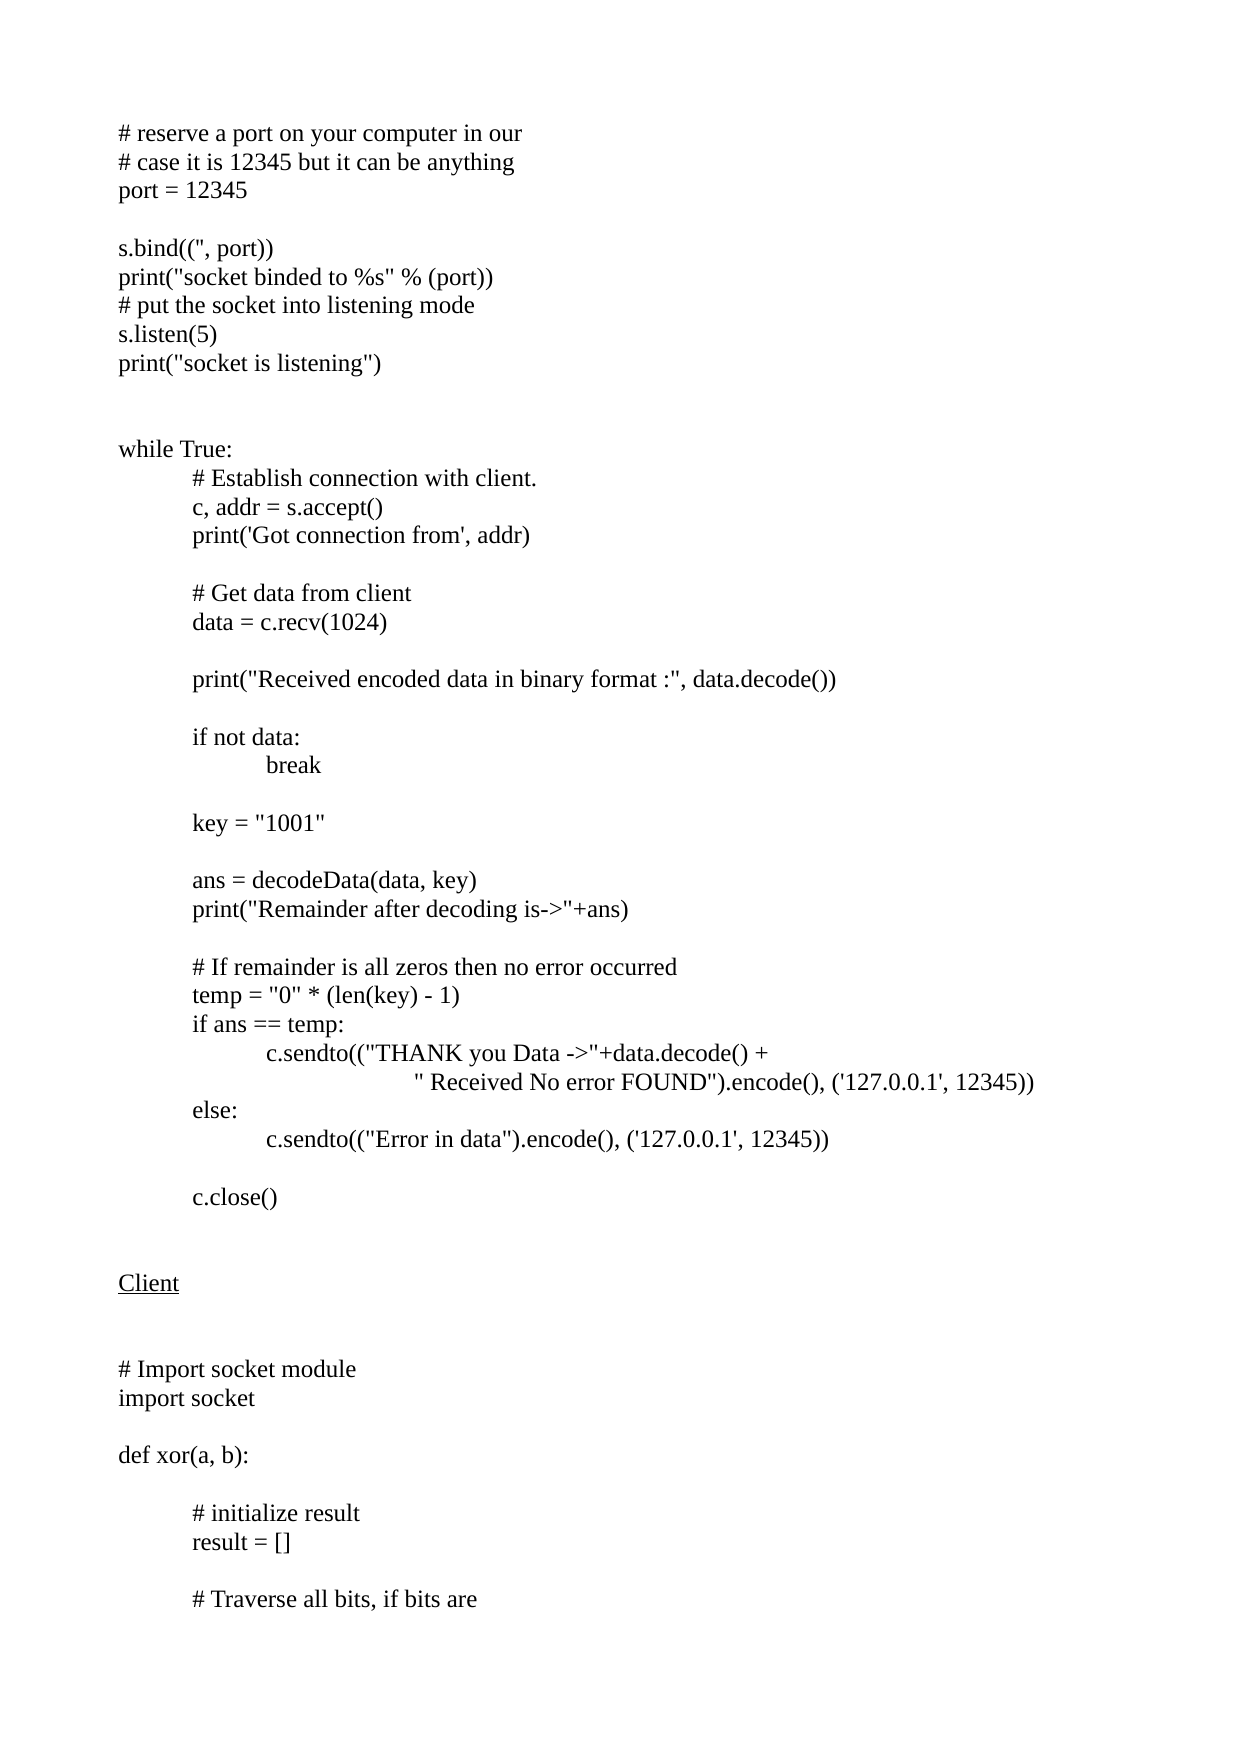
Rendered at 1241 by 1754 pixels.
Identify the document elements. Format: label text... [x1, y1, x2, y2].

text # Get data from client [118, 578, 1122, 607]
text port = 12345 [118, 176, 1122, 204]
text print('Got connection from', addr) [118, 521, 1122, 549]
text s.listen(5) [118, 319, 1122, 348]
text c, addr = s.accept() [118, 492, 1122, 521]
text Client [118, 1268, 1122, 1297]
text data = c.recv(1024) [118, 607, 1122, 636]
text c.sendto(("Error in data").encode(), ('127.0.0.1', 12345)) [118, 1124, 1122, 1153]
text # case it is 12345 but it can be anything [118, 147, 1122, 176]
text # reserve a port on your computer in our [118, 118, 1122, 147]
text ans = decodeData(data, key) [118, 866, 1122, 894]
text import socket [118, 1383, 1122, 1412]
text while True: [118, 434, 1122, 463]
text temp = "0" * (len(key) - 1) [118, 981, 1122, 1009]
text key = "1001" [118, 808, 1122, 837]
text print("socket binded to %s" % (port)) [118, 262, 1122, 291]
text c.sendto(("THANK you Data ->"+data.decode() + [118, 1038, 1122, 1067]
text # Establish connection with client. [118, 463, 1122, 492]
text # Traverse all bits, if bits are [118, 1584, 1122, 1613]
text print("Remainder after decoding is->"+ans) [118, 894, 1122, 923]
text break [118, 751, 1122, 779]
text if ans == temp: [118, 1009, 1122, 1038]
text print("Received encoded data in binary format :", data.decode()) [118, 664, 1122, 693]
text # put the socket into listening mode [118, 291, 1122, 319]
text def xor(a, b): [118, 1441, 1122, 1469]
text s.bind(('', port)) [118, 233, 1122, 262]
text else: [118, 1096, 1122, 1124]
text print("socket is listening") [118, 348, 1122, 377]
text # Import socket module [118, 1354, 1122, 1383]
text if not data: [118, 722, 1122, 751]
text " Received No error FOUND").encode(), ('127.0.0.1', 12345)) [118, 1067, 1122, 1096]
text # initialize result [118, 1498, 1122, 1527]
text # If remainder is all zeros then no error occurred [118, 952, 1122, 981]
text c.close() [118, 1182, 1122, 1211]
text result = [] [118, 1527, 1122, 1556]
